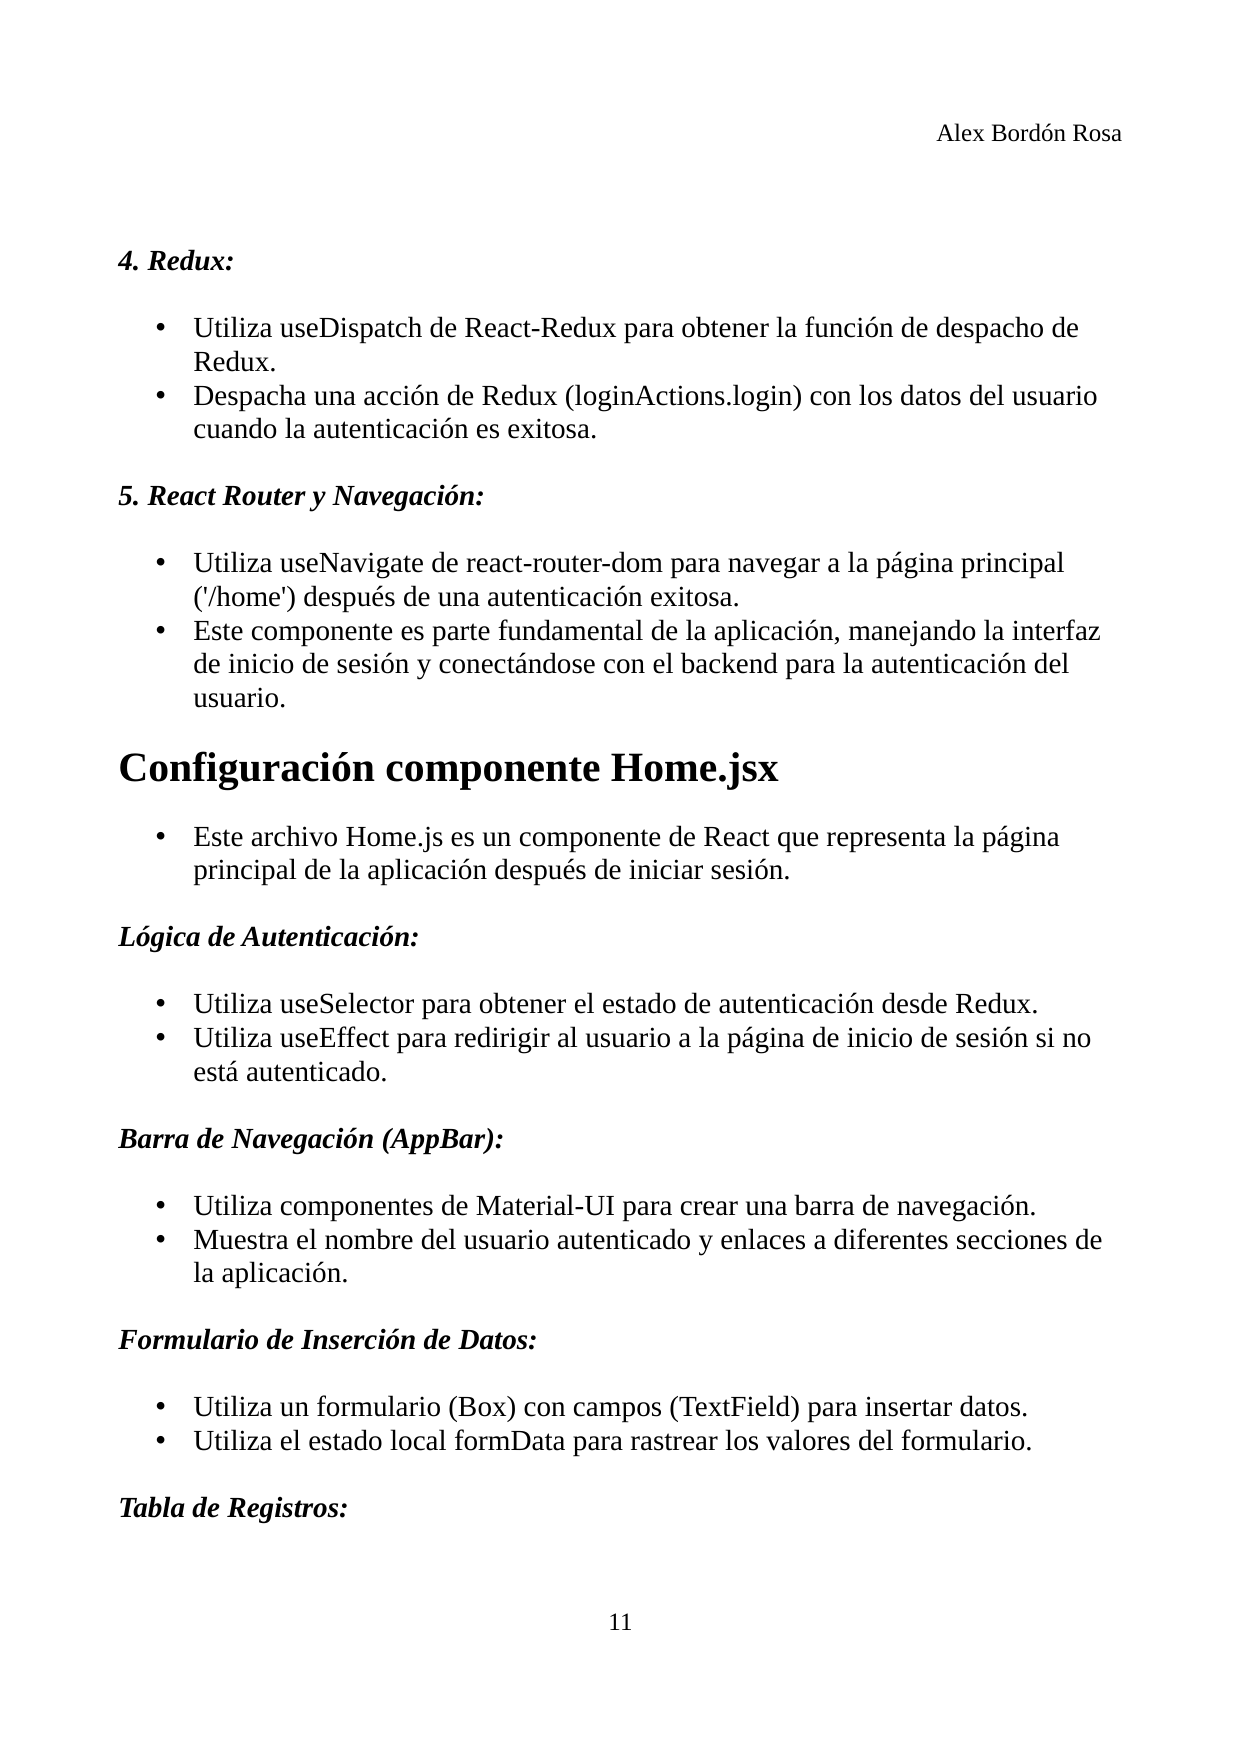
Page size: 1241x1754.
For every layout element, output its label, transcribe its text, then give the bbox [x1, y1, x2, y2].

list Utiliza useSelector para obtener el estado de autenticación desde Redux. [156, 987, 1122, 1020]
text Barra de Navegación (AppBar): [118, 1121, 1122, 1154]
list Utiliza un formulario (Box) con campos (TextField) para insertar datos. [156, 1389, 1122, 1423]
list Utiliza useEffect para redirigir al usuario a la página de inicio de sesión si no está autenticado. [156, 1020, 1122, 1087]
list Este archivo Home.js es un componente de React que representa la página principal de la aplicación después de iniciar sesión. [156, 819, 1122, 886]
list Despacha una acción de Redux (loginActions.login) con los datos del usuario cuando la autenticación es exitosa. [156, 378, 1122, 445]
text Configuración componente Home.jsx [118, 742, 1122, 790]
text 4. Redux: [118, 243, 1122, 277]
list Este componente es parte fundamental de la aplicación, manejando la interfaz de inicio de sesión y conectándose con el backend para la autenticación del usuario. [156, 613, 1122, 713]
list Utiliza componentes de Material-UI para crear una barra de navegación. [156, 1188, 1122, 1222]
text 5. React Router y Navegación: [118, 478, 1122, 512]
list Muestra el nombre del usuario autenticado y enlaces a diferentes secciones de la aplicación. [156, 1222, 1122, 1289]
list Utiliza useNavigate de react-router-dom para navegar a la página principal ('/home') después de una autenticación exitosa. [156, 546, 1122, 613]
list Utiliza useDispatch de React-Redux para obtener la función de despacho de Redux. [156, 311, 1122, 378]
list Utiliza el estado local formData para rastrear los valores del formulario. [156, 1423, 1122, 1457]
text Lógica de Autenticación: [118, 919, 1122, 953]
text Formulario de Inserción de Datos: [118, 1322, 1122, 1356]
text Tabla de Registros: [118, 1490, 1122, 1524]
